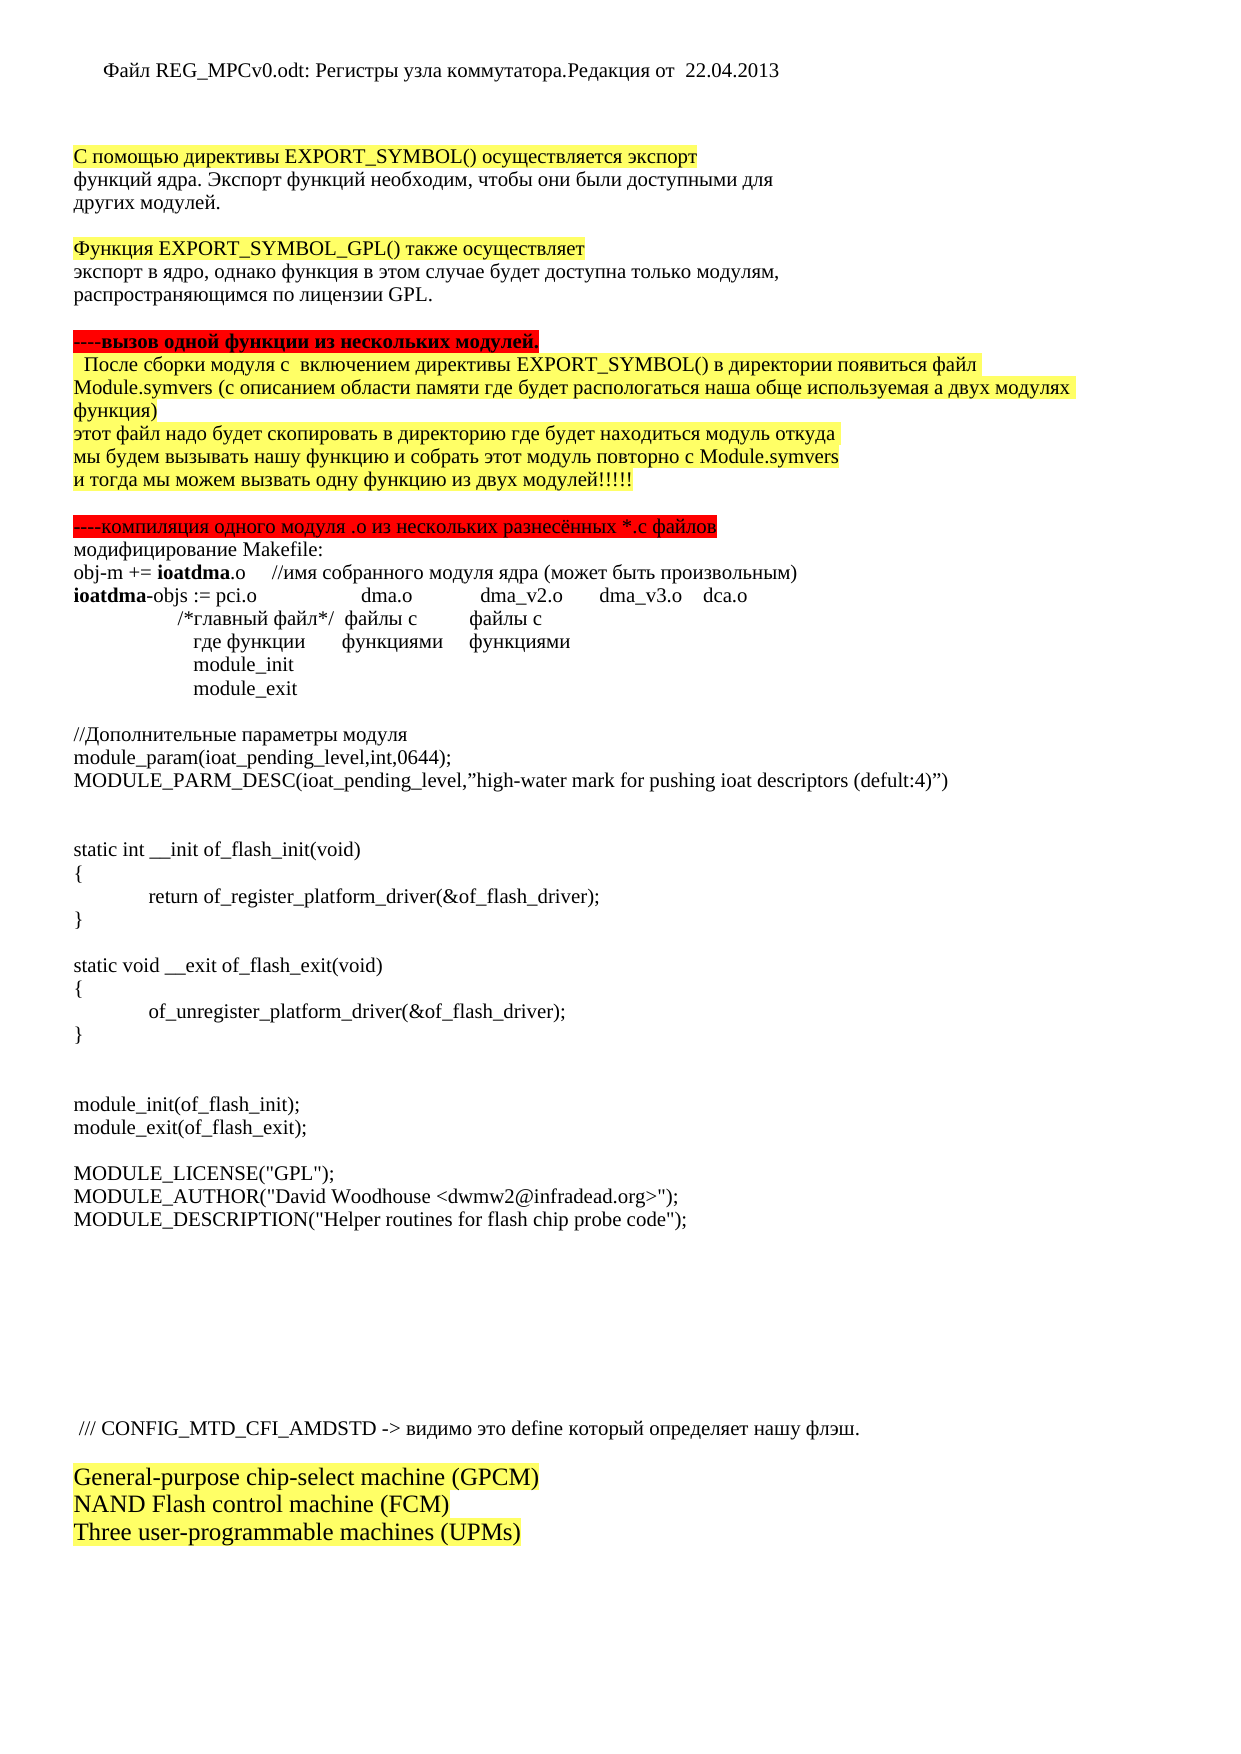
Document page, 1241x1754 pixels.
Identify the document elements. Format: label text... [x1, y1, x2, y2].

text module_exit(of_flash_exit); [73, 1116, 1144, 1139]
text ----вызов одной функции из нескольких модулей. [73, 329, 1144, 353]
text static void __exit of_flash_exit(void) [73, 954, 1144, 977]
text мы будем вызывать нашу функцию и собрать этот модуль повторно с Module.symvers [73, 445, 1144, 468]
text экспорт в ядро, однако функция в этом случае будет доступна только модулям, [73, 260, 1144, 283]
text } [73, 1023, 1144, 1046]
text MODULE_PARM_DESC(ioat_pending_level,”high-water mark for pushing ioat descriptors (defult:4)”) [73, 769, 1144, 792]
text NAND Flash control machine (FCM) [73, 1490, 1144, 1518]
text /*главный файл*/ файлы с файлы с [73, 607, 1144, 630]
text module_exit [73, 676, 1144, 699]
text ----компиляция одного модуля .o из нескольких разнесённых *.c файлов [73, 514, 1144, 538]
text module_init(of_flash_init); [73, 1093, 1144, 1116]
text { [73, 977, 1144, 1000]
text других модулей. [73, 191, 1144, 214]
text этот файл надо будет скопировать в директорию где будет находиться модуль откуда [73, 422, 1144, 445]
text модифицирование Makefile: [73, 538, 1144, 561]
text где функции функциями функциями [73, 630, 1144, 653]
text Three user-programmable machines (UPMs) [73, 1518, 1144, 1546]
text /// CONFIG_MTD_CFI_AMDSTD -> видимо это define который определяет нашу флэш. [73, 1416, 1144, 1439]
text распространяющимся по лицензии GPL. [73, 283, 1144, 306]
text } [73, 908, 1144, 931]
text //Дополнительные параметры модуля [73, 723, 1144, 746]
text ioatdma-objs := pci.o dma.o dma_v2.o dma_v3.o dca.o [73, 584, 1144, 607]
text MODULE_LICENSE("GPL"); [73, 1162, 1144, 1185]
text return of_register_platform_driver(&of_flash_driver); [73, 884, 1144, 908]
text { [73, 861, 1144, 884]
text C помощью директивы EXPORT_SYMBOL() осуществляется экспорт [73, 144, 1144, 168]
text static int __init of_flash_init(void) [73, 838, 1144, 861]
text MODULE_AUTHOR("David Woodhouse <dwmw2@infradead.org>"); [73, 1185, 1144, 1208]
text module_init [73, 653, 1144, 676]
text Функция EXPORT_SYMBOL_GPL() также осуществляет [73, 237, 1144, 260]
text module_param(ioat_pending_level,int,0644); [73, 746, 1144, 769]
text и тогда мы можем вызвать одну функцию из двух модулей!!!!! [73, 468, 1144, 491]
text Module.symvers (с описанием области памяти где будет распологаться наша обще используемая а двух модулях функция) [73, 376, 1144, 422]
text функций ядра. Экспорт функций необходим, чтобы они были доступными для [73, 168, 1144, 191]
text of_unregister_platform_driver(&of_flash_driver); [73, 1000, 1144, 1023]
text MODULE_DESCRIPTION("Helper routines for flash chip probe code"); [73, 1208, 1144, 1231]
text После сборки модуля с включением директивы EXPORT_SYMBOL() в директории появиться файл [73, 353, 1144, 376]
text obj-m += ioatdma.o //имя собранного модуля ядра (может быть произвольным) [73, 561, 1144, 584]
text General-purpose chip-select machine (GPCM) [73, 1463, 1144, 1490]
